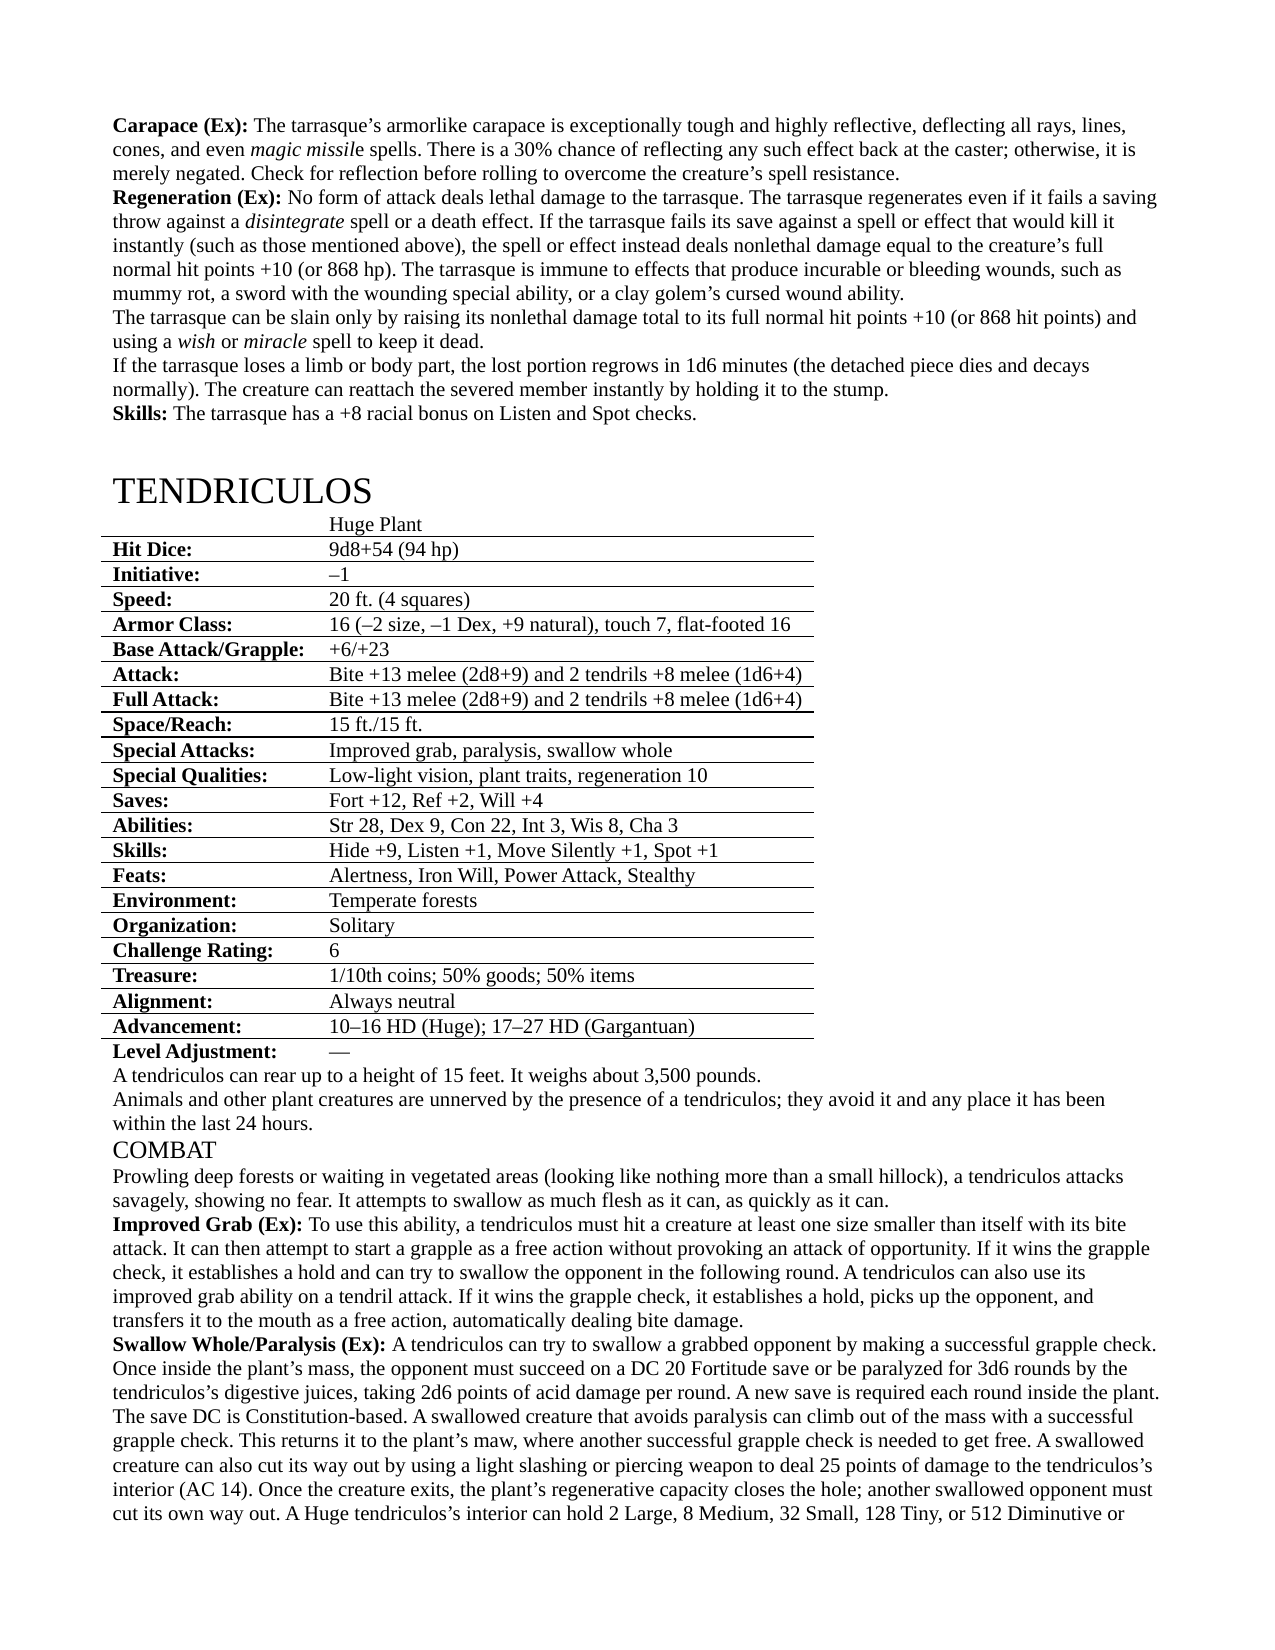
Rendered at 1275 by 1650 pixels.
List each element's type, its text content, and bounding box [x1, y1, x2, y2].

table_cell 16 (–2 size, –1 Dex, +9 natural), touch 7, flat-footed 16 [318, 612, 813, 636]
text Swallow Whole/Paralysis (Ex): A tendriculos can try to swallow a grabbed opponent by making a successful grapple check. Once inside the plant’s mass, the opponent must succeed on a DC 20 Fortitude save or be paralyzed for 3d6 rounds by the tendriculos’s digestive juices, taking 2d6 points of acid damage per round. A new save is required each round inside the plant. The save DC is Constitution-based. A swallowed creature that avoids paralysis can climb out of the mass with a successful grapple check. This returns it to the plant’s maw, where another successful grapple check is needed to get free. A swallowed creature can also cut its way out by using a light slashing or piercing weapon to deal 25 points of damage to the tendriculos’s interior (AC 14). Once the creature exits, the plant’s regenerative capacity closes the hole; another swallowed opponent must cut its own way out. A Huge tendriculos’s interior can hold 2 Large, 8 Medium, 32 Small, 128 Tiny, or 512 Diminutive or [112, 1332, 1162, 1525]
table_cell Alertness, Iron Will, Power Attack, Stealthy [318, 863, 813, 887]
table_cell 6 [318, 938, 813, 962]
table_cell 15 ft./15 ft. [318, 713, 813, 736]
table_cell 20 ft. (4 squares) [318, 587, 813, 611]
table_cell 9d8+54 (94 hp) [318, 537, 813, 561]
table_cell Skills: [101, 838, 318, 862]
table_cell Organization: [101, 913, 318, 937]
table_cell Speed: [101, 587, 318, 611]
table_cell Advancement: [101, 1014, 318, 1038]
table_header Huge Plant [318, 512, 813, 536]
table_cell Abilities: [101, 813, 318, 837]
table_cell Feats: [101, 863, 318, 887]
table_cell Improved grab, paralysis, swallow whole [318, 738, 813, 762]
text Prowling deep forests or waiting in vegetated areas (looking like nothing more than a small hillock), a tendriculos attacks savagely, showing no fear. It attempts to swallow as much flesh as it can, as quickly as it can. [112, 1164, 1162, 1212]
table_cell Saves: [101, 788, 318, 812]
table_cell — [318, 1039, 813, 1063]
table_cell –1 [318, 562, 813, 586]
table_cell Environment: [101, 888, 318, 912]
table_cell Full Attack: [101, 687, 318, 711]
text If the tarrasque loses a limb or body part, the lost portion regrows in 1d6 minutes (the detached piece dies and decays normally). The creature can reattach the severed member instantly by holding it to the stump. [112, 353, 1162, 401]
table_cell Alignment: [101, 989, 318, 1013]
text The tarrasque can be slain only by raising its nonlethal damage total to its full normal hit points +10 (or 868 hit points) and using a wish or miracle spell to keep it dead. [112, 305, 1162, 353]
table_cell 10–16 HD (Huge); 17–27 HD (Gargantuan) [318, 1014, 813, 1038]
table_cell Attack: [101, 662, 318, 686]
text COMBAT [112, 1135, 1162, 1164]
table_cell Always neutral [318, 989, 813, 1013]
table_cell Bite +13 melee (2d8+9) and 2 tendrils +8 melee (1d6+4) [318, 662, 813, 686]
table_cell +6/+23 [318, 637, 813, 661]
table_cell Special Qualities: [101, 763, 318, 787]
table_cell Treasure: [101, 964, 318, 987]
table_cell Special Attacks: [101, 738, 318, 762]
table_cell Fort +12, Ref +2, Will +4 [318, 788, 813, 812]
table_cell Temperate forests [318, 888, 813, 912]
table_cell Bite +13 melee (2d8+9) and 2 tendrils +8 melee (1d6+4) [318, 687, 813, 711]
table_cell Low-light vision, plant traits, regeneration 10 [318, 763, 813, 787]
table_cell 1/10th coins; 50% goods; 50% items [318, 964, 813, 987]
table_cell Hide +9, Listen +1, Move Silently +1, Spot +1 [318, 838, 813, 862]
table_cell Base Attack/Grapple: [101, 637, 318, 661]
text Skills: The tarrasque has a +8 racial bonus on Listen and Spot checks. [112, 401, 1162, 425]
text Improved Grab (Ex): To use this ability, a tendriculos must hit a creature at least one size smaller than itself with its bite attack. It can then attempt to start a grapple as a free action without provoking an attack of opportunity. If it wins the grapple check, it establishes a hold and can try to swallow the opponent in the following round. A tendriculos can also use its improved grab ability on a tendril attack. If it wins the grapple check, it establishes a hold, picks up the opponent, and transfers it to the mouth as a free action, automatically dealing bite damage. [112, 1212, 1162, 1332]
text TENDRICULOS [112, 468, 1162, 512]
table_cell Challenge Rating: [101, 938, 318, 962]
table_cell Initiative: [101, 562, 318, 586]
table_cell Armor Class: [101, 612, 318, 636]
text Regeneration (Ex): No form of attack deals lethal damage to the tarrasque. The tarrasque regenerates even if it fails a saving throw against a disintegrate spell or a death effect. If the tarrasque fails its save against a spell or effect that would kill it instantly (such as those mentioned above), the spell or effect instead deals nonlethal damage equal to the creature’s full normal hit points +10 (or 868 hp). The tarrasque is immune to effects that produce incurable or bleeding wounds, such as mummy rot, a sword with the wounding special ability, or a clay golem’s cursed wound ability. [112, 185, 1162, 305]
text A tendriculos can rear up to a height of 15 feet. It weighs about 3,500 pounds. [112, 1063, 1162, 1087]
table_cell Hit Dice: [101, 537, 318, 561]
text Animals and other plant creatures are unnerved by the presence of a tendriculos; they avoid it and any place it has been within the last 24 hours. [112, 1087, 1162, 1135]
table_header [101, 512, 318, 536]
table_cell Str 28, Dex 9, Con 22, Int 3, Wis 8, Cha 3 [318, 813, 813, 837]
table_cell Space/Reach: [101, 713, 318, 736]
table_cell Solitary [318, 913, 813, 937]
table_cell Level Adjustment: [101, 1039, 318, 1063]
text Carapace (Ex): The tarrasque’s armorlike carapace is exceptionally tough and highly reflective, deflecting all rays, lines, cones, and even magic missile spells. There is a 30% chance of reflecting any such effect back at the caster; otherwise, it is merely negated. Check for reflection before rolling to overcome the creature’s spell resistance. [112, 112, 1162, 185]
